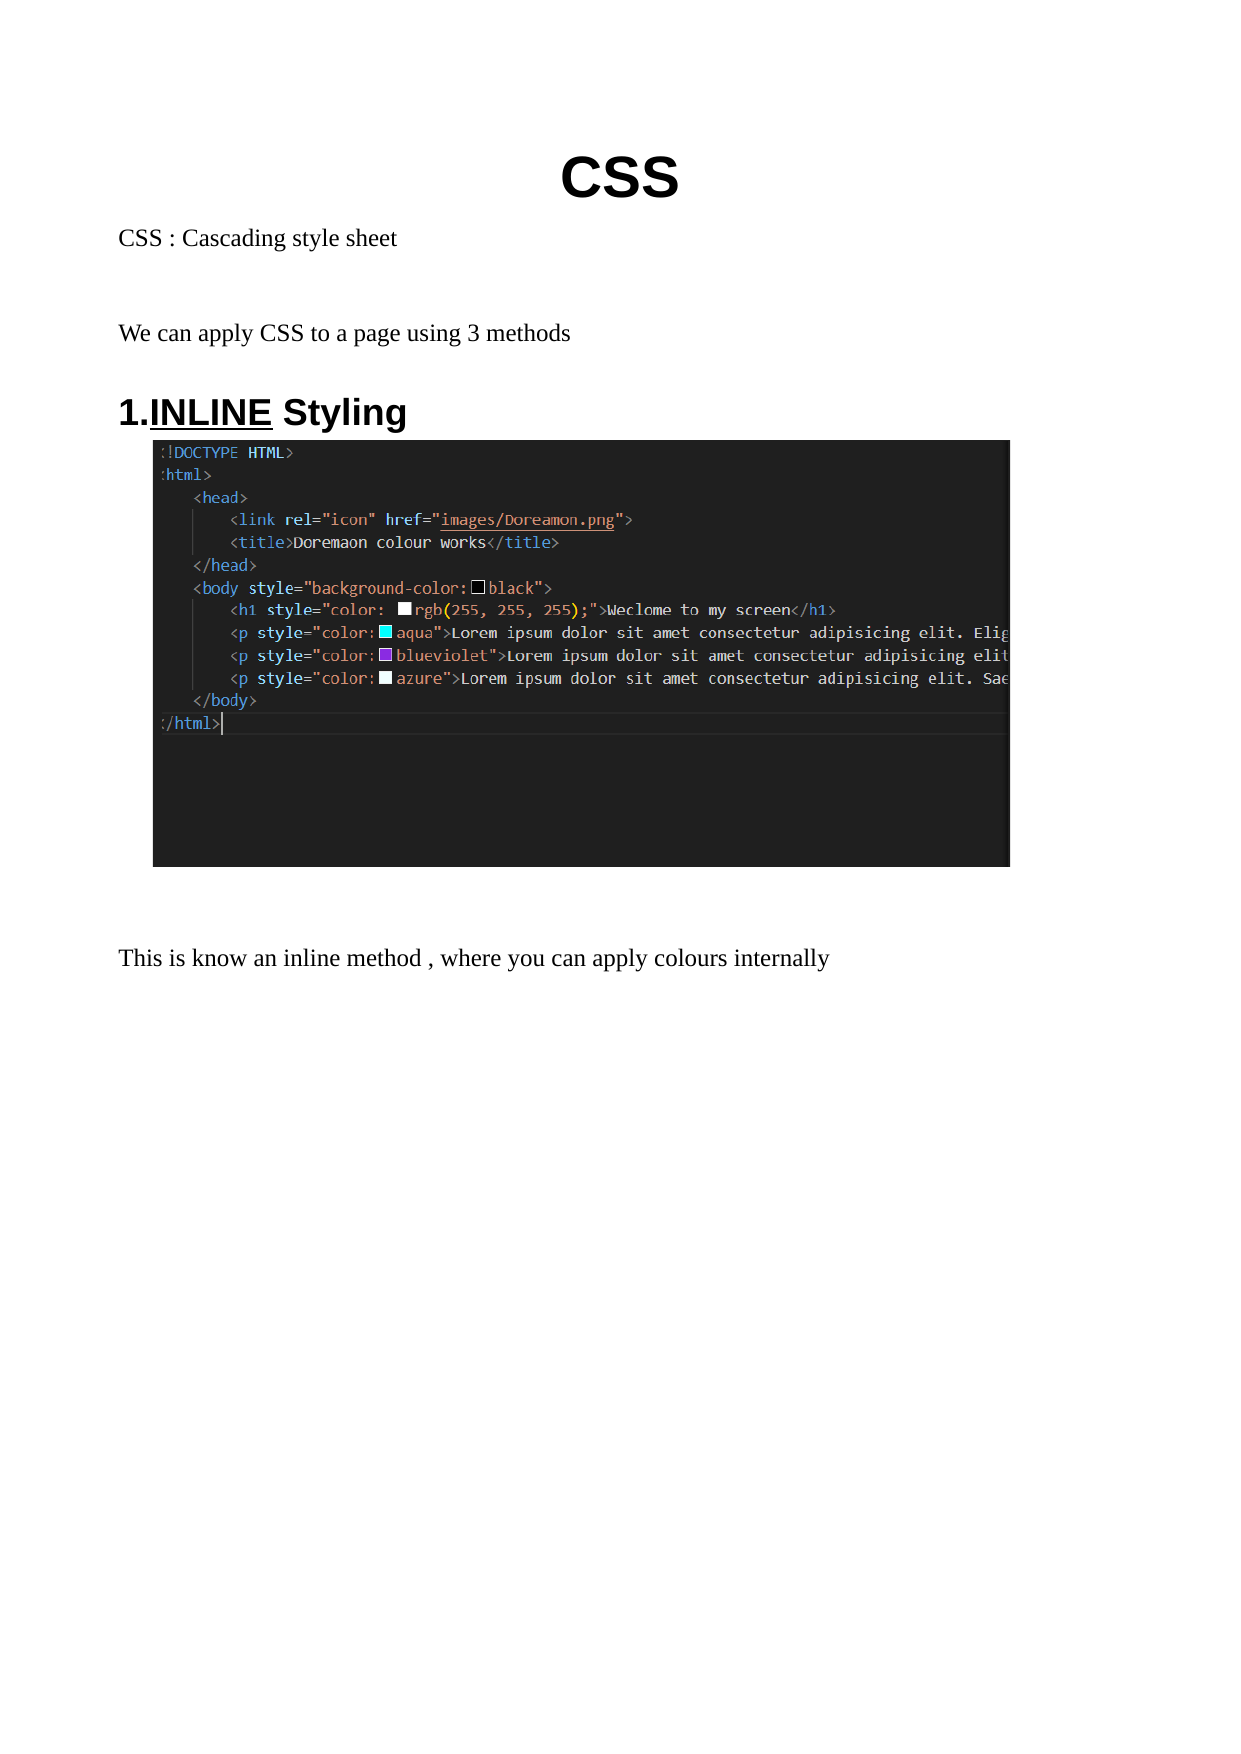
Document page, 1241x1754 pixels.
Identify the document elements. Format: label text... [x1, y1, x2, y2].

text We can apply CSS to a page using 3 methods [118, 318, 1122, 347]
text CSS : Cascading style sheet [118, 223, 1122, 251]
subtitle 1.INLINE Styling [118, 391, 1122, 434]
picture [152, 440, 1011, 867]
text This is know an inline method , where you can apply colours internally [118, 943, 1122, 972]
title CSS [118, 143, 1122, 210]
